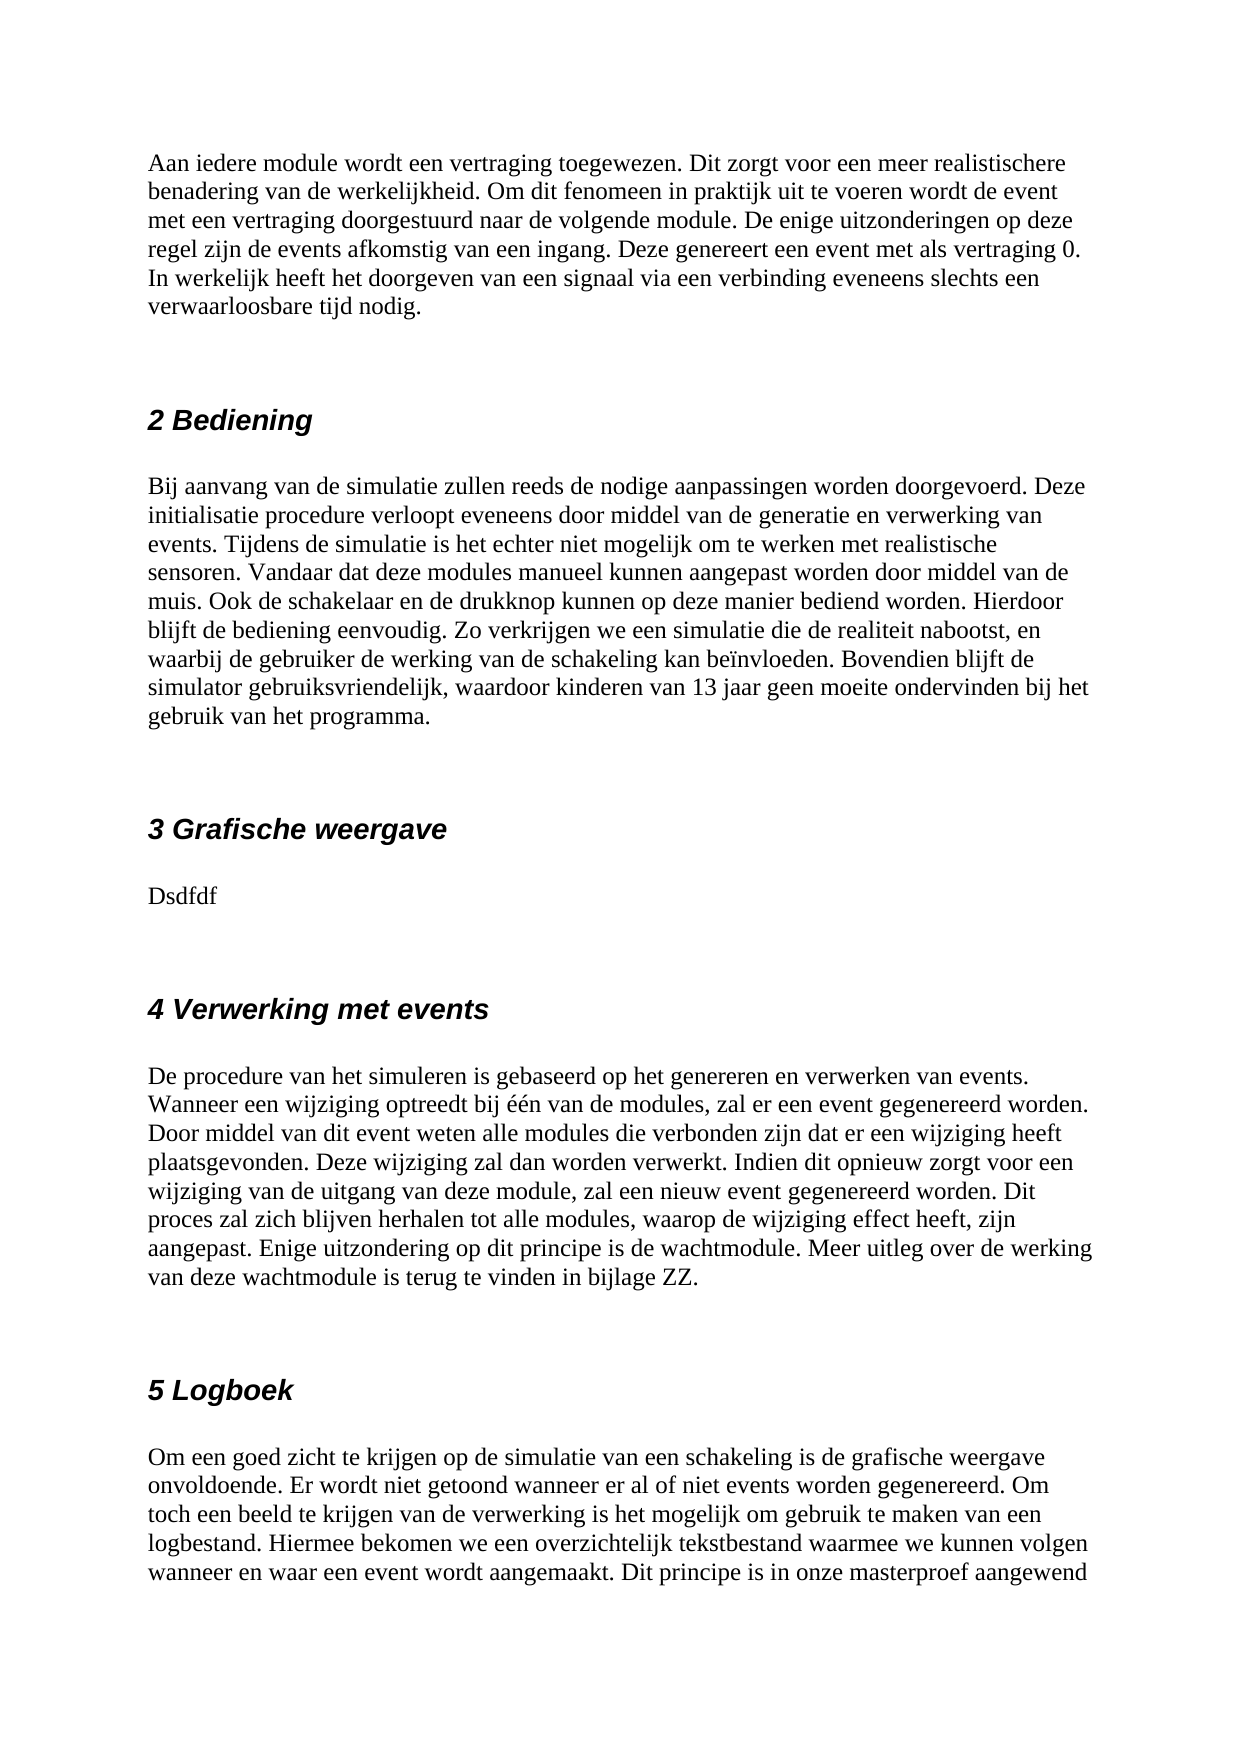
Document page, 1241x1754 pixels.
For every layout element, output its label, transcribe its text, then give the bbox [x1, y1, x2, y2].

subtitle 4 Verwerking met events [148, 992, 1093, 1026]
text Aan iedere module wordt een vertraging toegewezen. Dit zorgt voor een meer realistischere benadering van de werkelijkheid. Om dit fenomeen in praktijk uit te voeren wordt de event met een vertraging doorgestuurd naar de volgende module. De enige uitzonderingen op deze regel zijn de events afkomstig van een ingang. Deze genereert een event met als vertraging 0. In werkelijk heeft het doorgeven van een signaal via een verbinding eveneens slechts een verwaarloosbare tijd nodig. [148, 148, 1093, 320]
subtitle 3 Grafische weergave [148, 812, 1093, 846]
subtitle 5 Logboek [148, 1373, 1093, 1407]
text De procedure van het simuleren is gebaseerd op het genereren en verwerken van events. Wanneer een wijziging optreedt bij één van de modules, zal er een event gegenereerd worden. Door middel van dit event weten alle modules die verbonden zijn dat er een wijziging heeft plaatsgevonden. Deze wijziging zal dan worden verwerkt. Indien dit opnieuw zorgt voor een wijziging van de uitgang van deze module, zal een nieuw event gegenereerd worden. Dit proces zal zich blijven herhalen tot alle modules, waarop de wijziging effect heeft, zijn aangepast. Enige uitzondering op dit principe is de wachtmodule. Meer uitleg over de werking van deze wachtmodule is terug te vinden in bijlage ZZ. [148, 1061, 1093, 1291]
text Dsdfdf [148, 881, 1093, 910]
text Bij aanvang van de simulatie zullen reeds de nodige aanpassingen worden doorgevoerd. Deze initialisatie procedure verloopt eveneens door middel van de generatie en verwerking van events. Tijdens de simulatie is het echter niet mogelijk om te werken met realistische sensoren. Vandaar dat deze modules manueel kunnen aangepast worden door middel van de muis. Ook de schakelaar en de drukknop kunnen op deze manier bediend worden. Hierdoor blijft de bediening eenvoudig. Zo verkrijgen we een simulatie die de realiteit nabootst, en waarbij de gebruiker de werking van de schakeling kan beïnvloeden. Bovendien blijft de simulator gebruiksvriendelijk, waardoor kinderen van 13 jaar geen moeite ondervinden bij het gebruik van het programma. [148, 471, 1093, 730]
subtitle 2 Bediening [148, 403, 1093, 436]
text Om een goed zicht te krijgen op de simulatie van een schakeling is de grafische weergave onvoldoende. Er wordt niet getoond wanneer er al of niet events worden gegenereerd. Om toch een beeld te krijgen van de verwerking is het mogelijk om gebruik te maken van een logbestand. Hiermee bekomen we een overzichtelijk tekstbestand waarmee we kunnen volgen wanneer en waar een event wordt aangemaakt. Dit principe is in onze masterproef aangewend [148, 1442, 1093, 1586]
